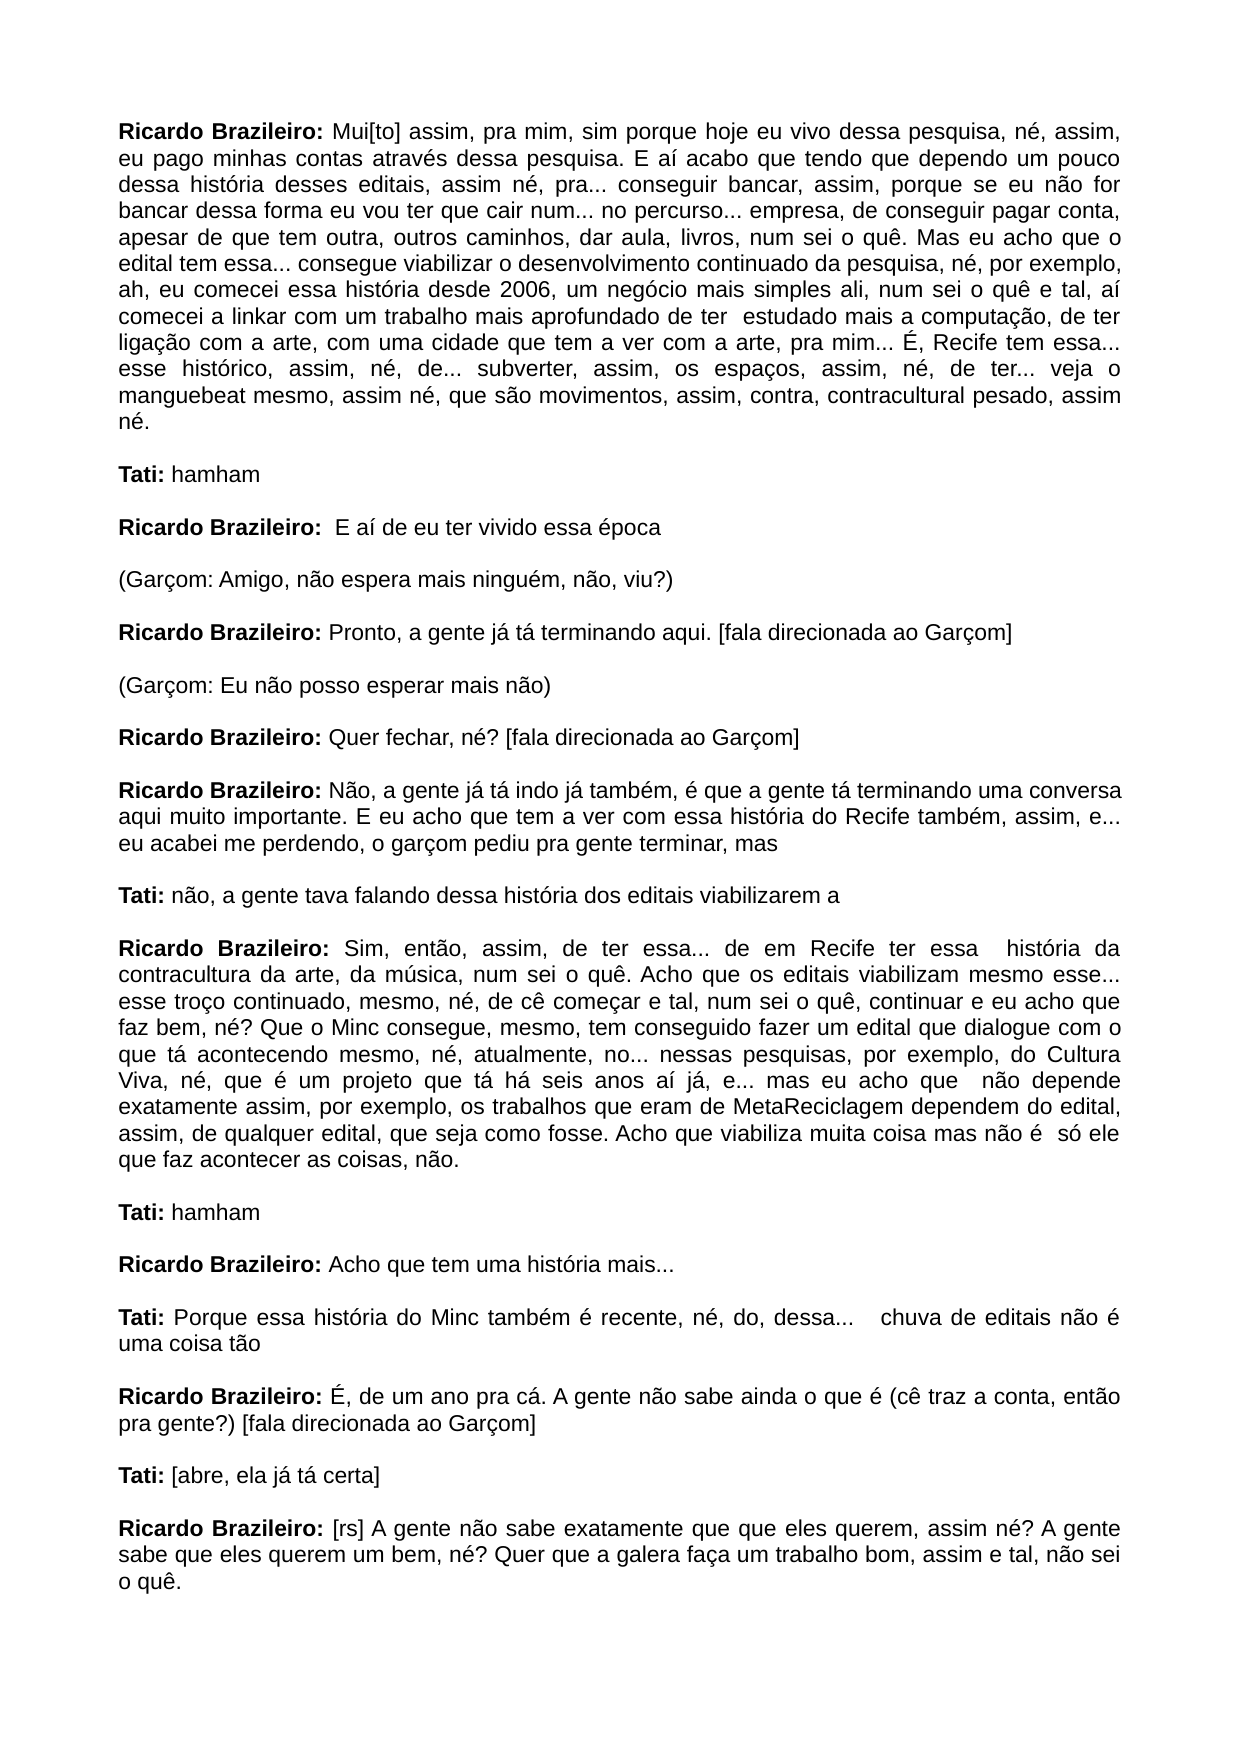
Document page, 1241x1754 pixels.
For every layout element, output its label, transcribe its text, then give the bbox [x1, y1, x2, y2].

text Ricardo Brazileiro: [rs] A gente não sabe exatamente que que eles querem, assim né? A gente sabe que eles querem um bem, né? Quer que a galera faça um trabalho bom, assim e tal, não sei o quê. [118, 1515, 1122, 1594]
text (Garçom: Eu não posso esperar mais não) [118, 672, 1122, 698]
text Ricardo Brazileiro: E aí de eu ter vivido essa época [118, 513, 1122, 540]
text Tati: hamham [118, 461, 1122, 487]
text Tati: [abre, ela já tá certa] [118, 1462, 1122, 1488]
text Ricardo Brazileiro: Acho que tem uma história mais... [118, 1251, 1122, 1278]
text Tati: Porque essa história do Minc também é recente, né, do, dessa... chuva de editais não é uma coisa tão [118, 1304, 1122, 1357]
text Ricardo Brazileiro: Pronto, a gente já tá terminando aqui. [fala direcionada ao Garçom] [118, 619, 1122, 645]
text Ricardo Brazileiro: Sim, então, assim, de ter essa... de em Recife ter essa história da contracultura da arte, da música, num sei o quê. Acho que os editais viabilizam mesmo esse... esse troço continuado, mesmo, né, de cê começar e tal, num sei o quê, continuar e eu acho que faz bem, né? Que o Minc consegue, mesmo, tem conseguido fazer um edital que dialogue com o que tá acontecendo mesmo, né, atualmente, no... nessas pesquisas, por exemplo, do Cultura Viva, né, que é um projeto que tá há seis anos aí já, e... mas eu acho que não depende exatamente assim, por exemplo, os trabalhos que eram de MetaReciclagem dependem do edital, assim, de qualquer edital, que seja como fosse. Acho que viabiliza muita coisa mas não é só ele que faz acontecer as coisas, não. [118, 935, 1122, 1172]
text (Garçom: Amigo, não espera mais ninguém, não, viu?) [118, 566, 1122, 592]
text Ricardo Brazileiro: É, de um ano pra cá. A gente não sabe ainda o que é (cê traz a conta, então pra gente?) [fala direcionada ao Garçom] [118, 1383, 1122, 1436]
text Ricardo Brazileiro: Não, a gente já tá indo já também, é que a gente tá terminando uma conversa aqui muito importante. E eu acho que tem a ver com essa história do Recife também, assim, e... eu acabei me perdendo, o garçom pediu pra gente terminar, mas [118, 777, 1122, 856]
text Tati: não, a gente tava falando dessa história dos editais viabilizarem a [118, 882, 1122, 909]
text Ricardo Brazileiro: Mui[to] assim, pra mim, sim porque hoje eu vivo dessa pesquisa, né, assim, eu pago minhas contas através dessa pesquisa. E aí acabo que tendo que dependo um pouco dessa história desses editais, assim né, pra... conseguir bancar, assim, porque se eu não for bancar dessa forma eu vou ter que cair num... no percurso... empresa, de conseguir pagar conta, apesar de que tem outra, outros caminhos, dar aula, livros, num sei o quê. Mas eu acho que o edital tem essa... consegue viabilizar o desenvolvimento continuado da pesquisa, né, por exemplo, ah, eu comecei essa história desde 2006, um negócio mais simples ali, num sei o quê e tal, aí comecei a linkar com um trabalho mais aprofundado de ter estudado mais a computação, de ter ligação com a arte, com uma cidade que tem a ver com a arte, pra mim... É, Recife tem essa... esse histórico, assim, né, de... subverter, assim, os espaços, assim, né, de ter... veja o manguebeat mesmo, assim né, que são movimentos, assim, contra, contracultural pesado, assim né. [118, 118, 1122, 434]
text Ricardo Brazileiro: Quer fechar, né? [fala direcionada ao Garçom] [118, 724, 1122, 751]
text Tati: hamham [118, 1199, 1122, 1225]
